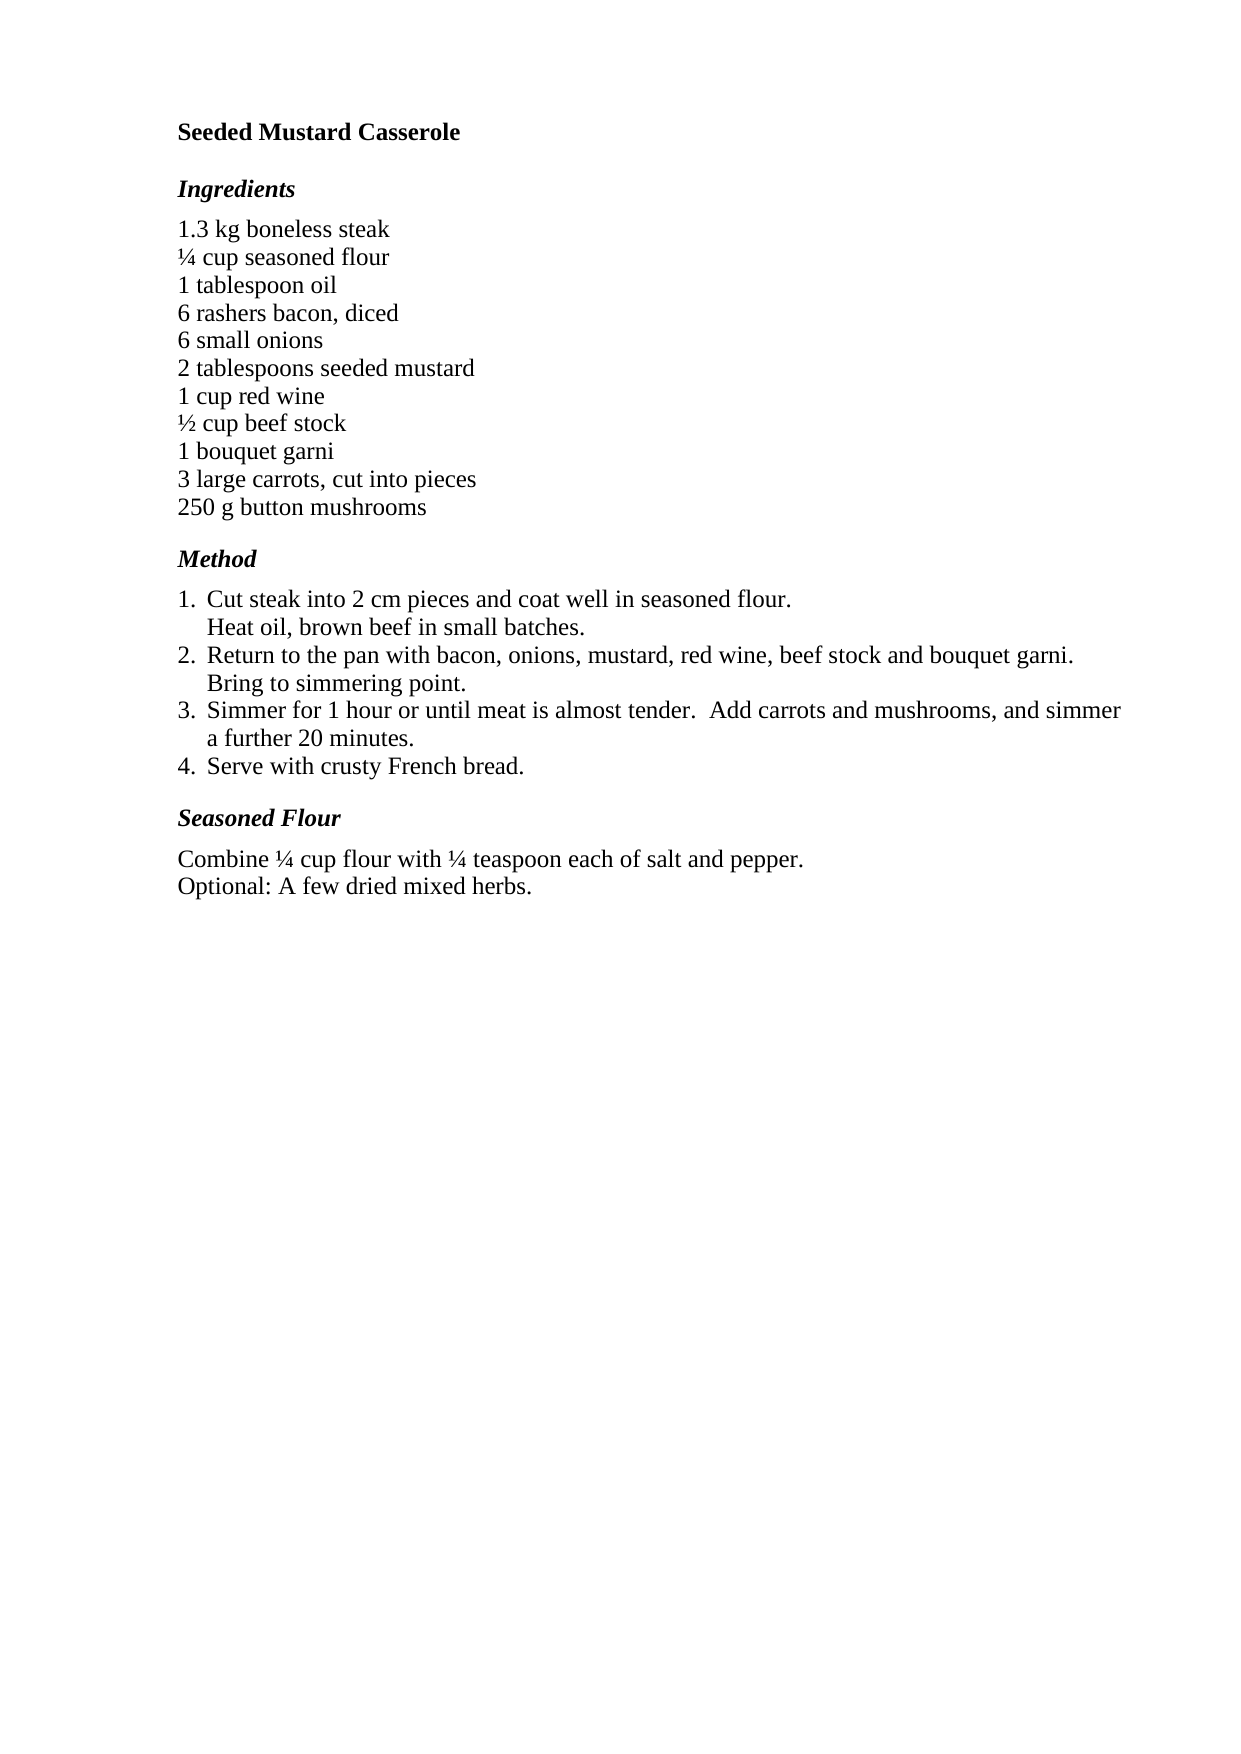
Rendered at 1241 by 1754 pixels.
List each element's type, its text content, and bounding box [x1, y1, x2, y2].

text 6 small onions [177, 326, 1122, 354]
text 1 cup red wine [177, 382, 1122, 409]
text ½ cup beef stock [177, 409, 1122, 437]
text 1.3 kg boneless steak [177, 216, 1122, 243]
text Combine ¼ cup flour with ¼ teaspoon each of salt and pepper. [177, 845, 1122, 872]
list Simmer for 1 hour or until meat is almost tender. Add carrots and mushrooms, and simmer a further 20 minutes. [177, 696, 1122, 752]
text Optional: A few dried mixed herbs. [177, 872, 1122, 900]
text 1 tablespoon oil [177, 271, 1122, 299]
text 6 rashers bacon, diced [177, 299, 1122, 326]
text 3 large carrots, cut into pieces [177, 465, 1122, 493]
text 250 g button mushrooms [177, 493, 1122, 520]
text 2 tablespoons seeded mustard [177, 354, 1122, 382]
text 1 bouquet garni [177, 437, 1122, 465]
subtitle Seasoned Flour [177, 804, 1122, 832]
text ¼ cup seasoned flour [177, 243, 1122, 271]
subtitle Method [177, 545, 1122, 573]
list Return to the pan with bacon, onions, mustard, red wine, beef stock and bouquet garni. Bring to simmering point. [177, 641, 1122, 696]
list Serve with crusty French bread. [177, 752, 1122, 779]
subtitle Ingredients [177, 175, 1122, 203]
list Cut steak into 2 cm pieces and coat well in seasoned flour. Heat oil, brown beef in small batches. [177, 586, 1122, 641]
